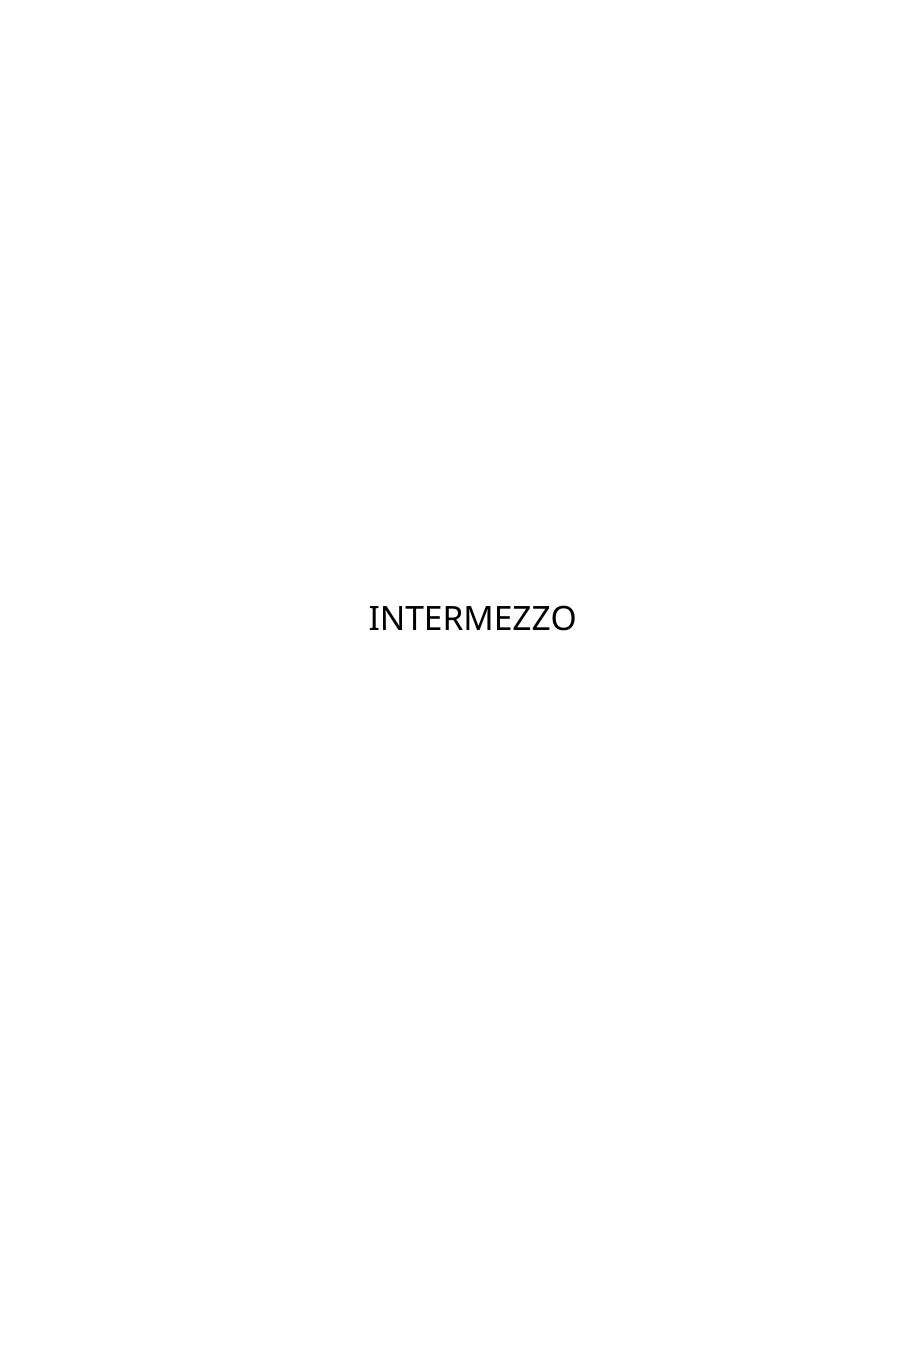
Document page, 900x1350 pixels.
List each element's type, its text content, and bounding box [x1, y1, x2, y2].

subtitle INTERMEZZO [120, 594, 825, 640]
